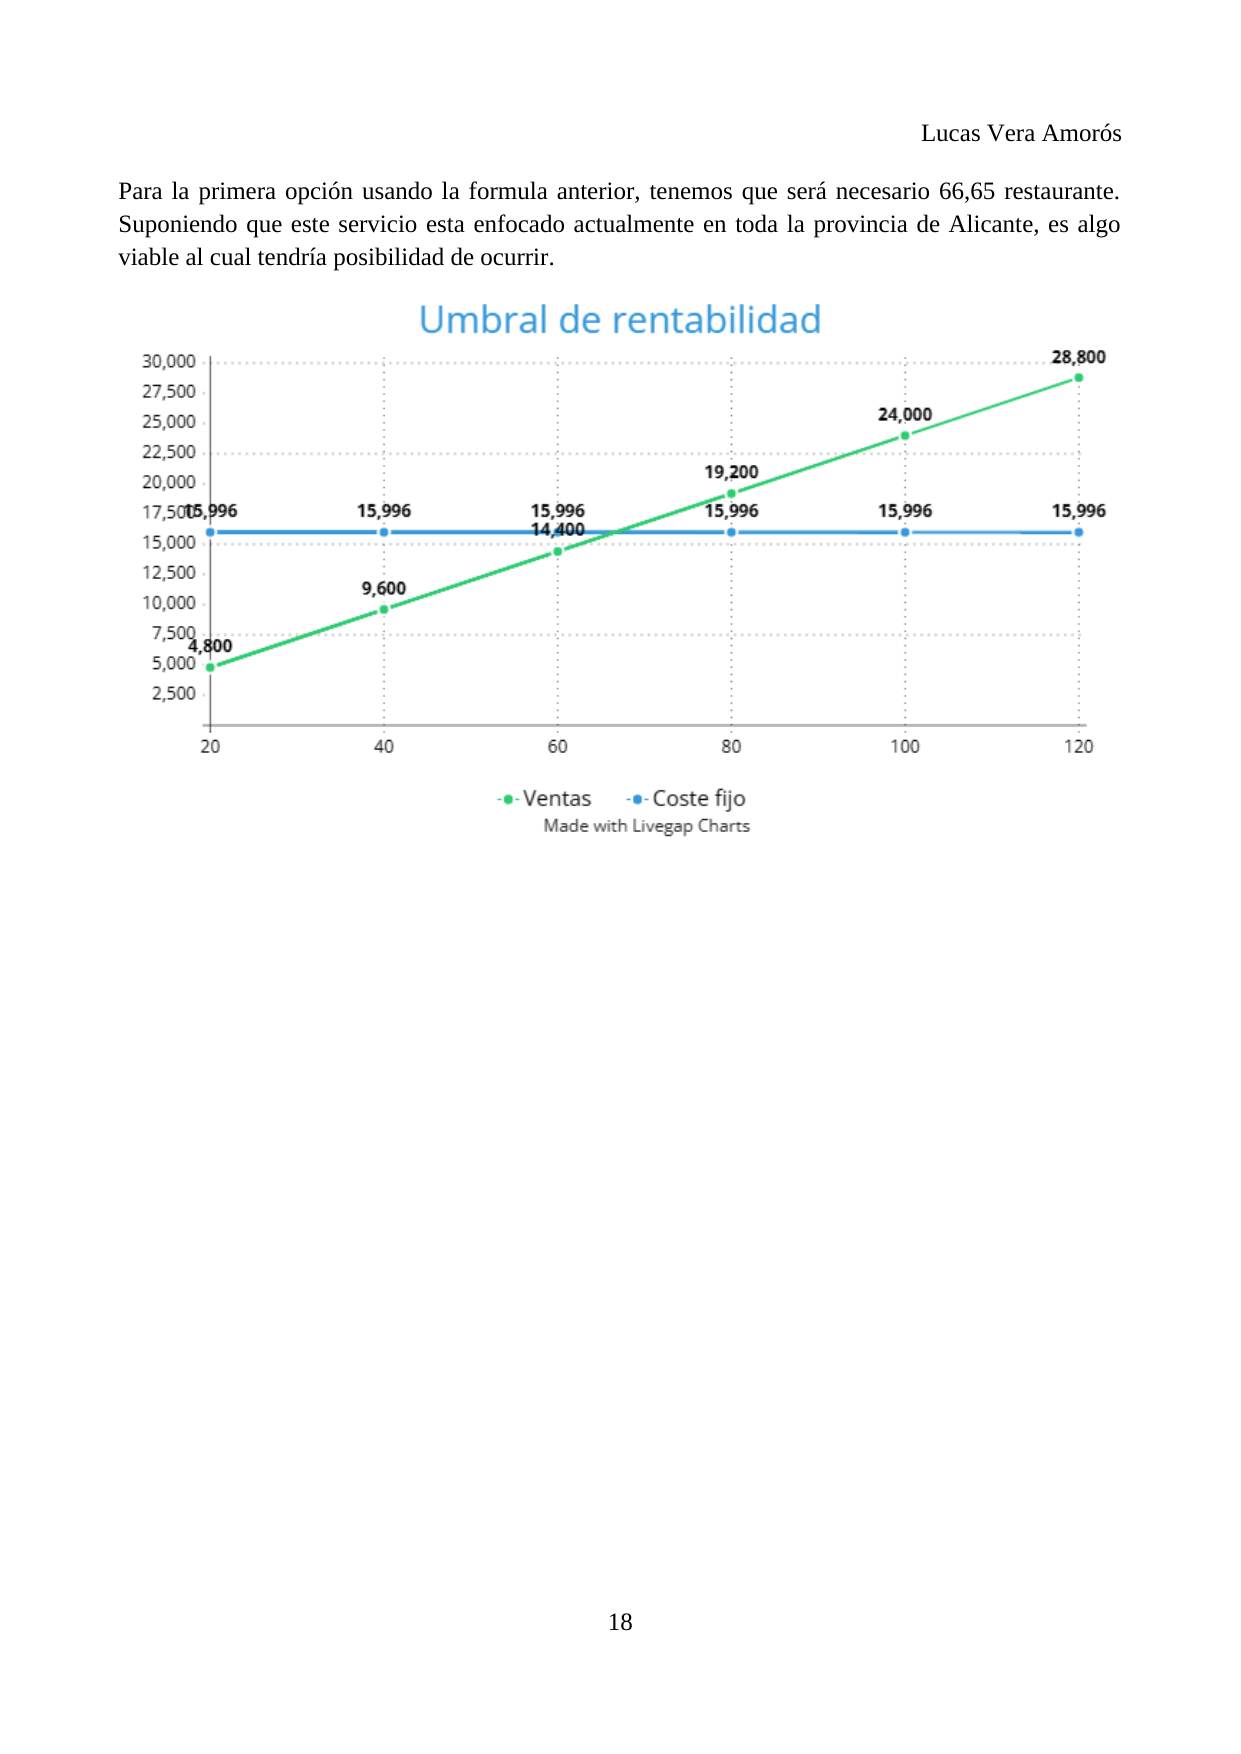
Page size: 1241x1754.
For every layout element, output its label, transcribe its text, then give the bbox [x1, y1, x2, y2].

text Para la primera opción usando la formula anterior, tenemos que será necesario 66,65 restaurante. Suponiendo que este servicio esta enfocado actualmente en toda la provincia de Alicante, es algo viable al cual tendría posibilidad de ocurrir. [118, 176, 1122, 271]
picture [118, 280, 1123, 855]
